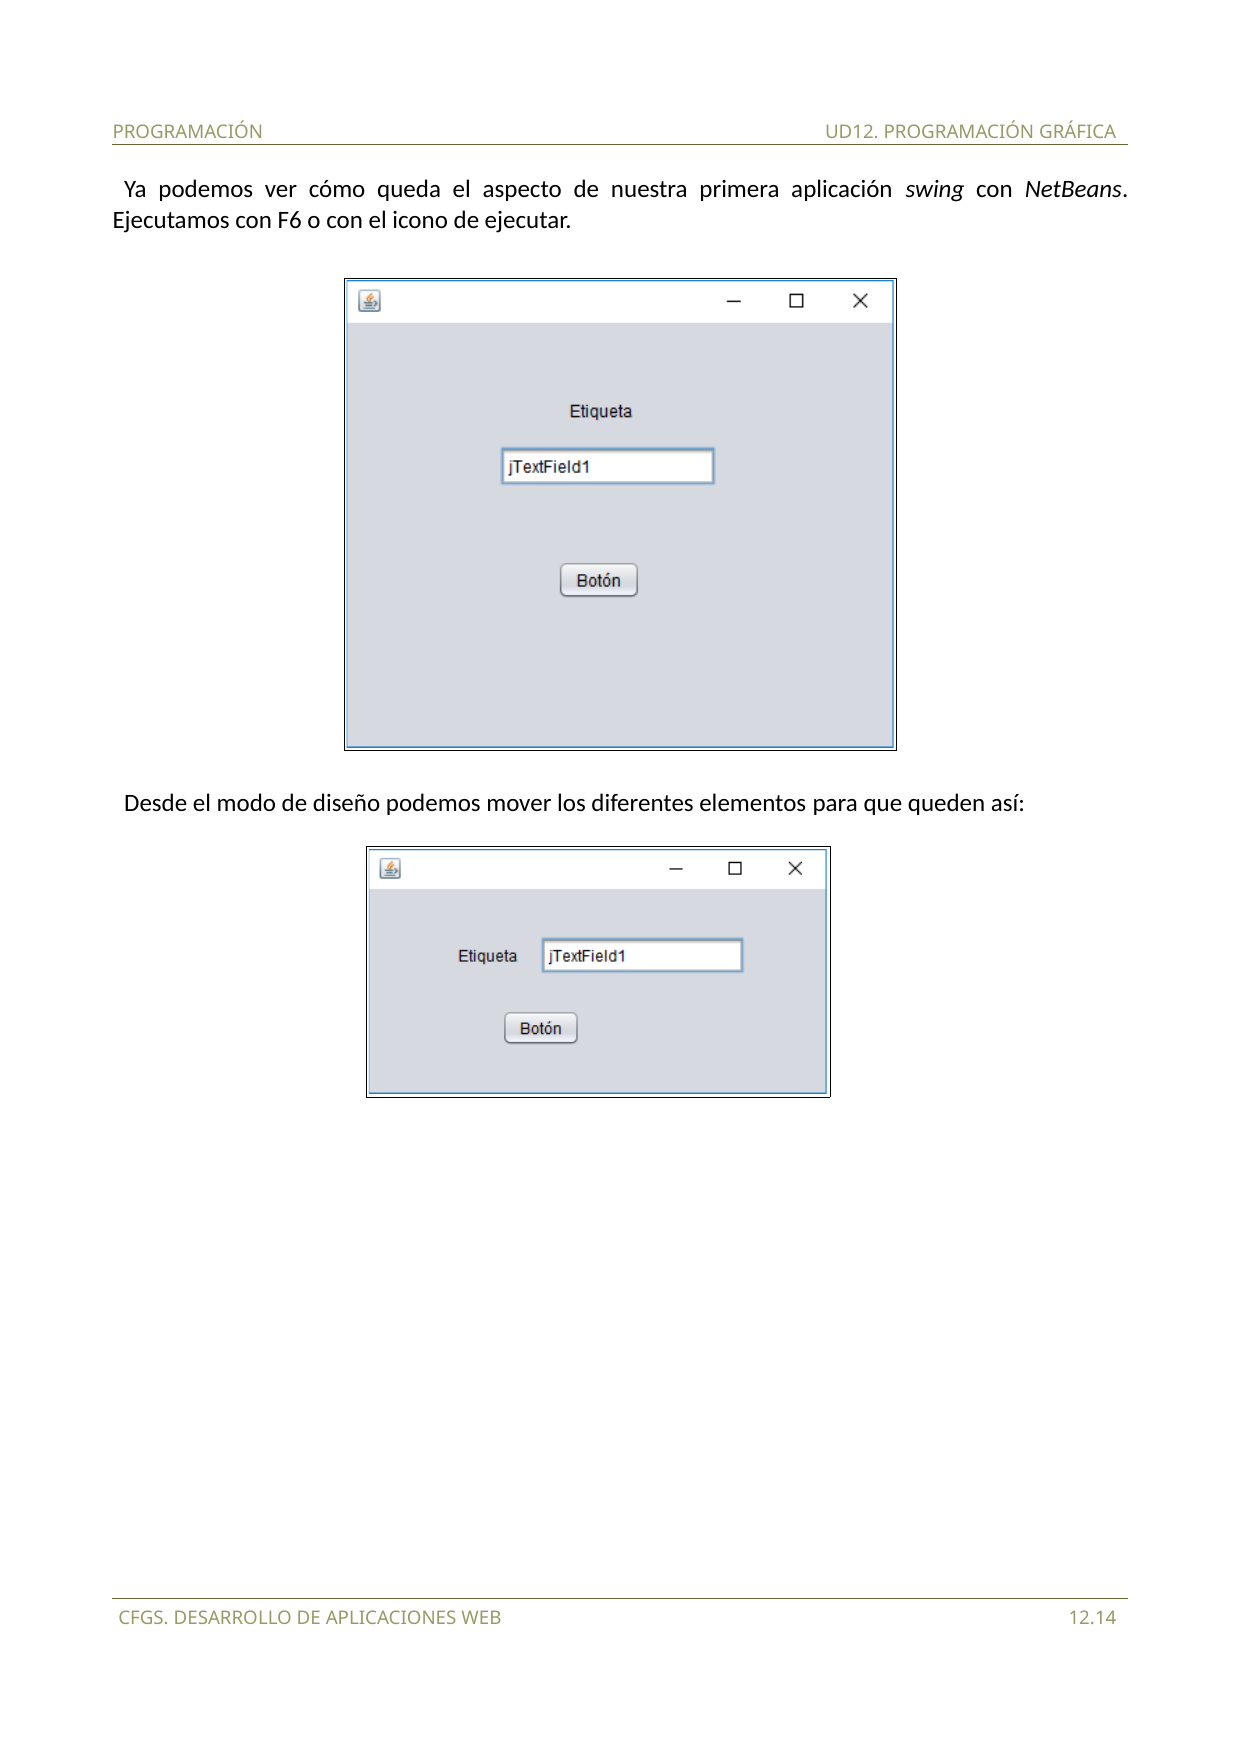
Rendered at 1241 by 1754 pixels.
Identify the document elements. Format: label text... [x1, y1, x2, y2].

text Ya podemos ver cómo queda el aspecto de nuestra primera aplicación swing con NetBeans. Ejecutamos con F6 o con el icono de ejecutar. [112, 173, 1128, 234]
picture [346, 280, 894, 748]
picture [368, 849, 827, 1094]
text Desde el modo de diseño podemos mover los diferentes elementos para que queden así: [112, 788, 1128, 818]
